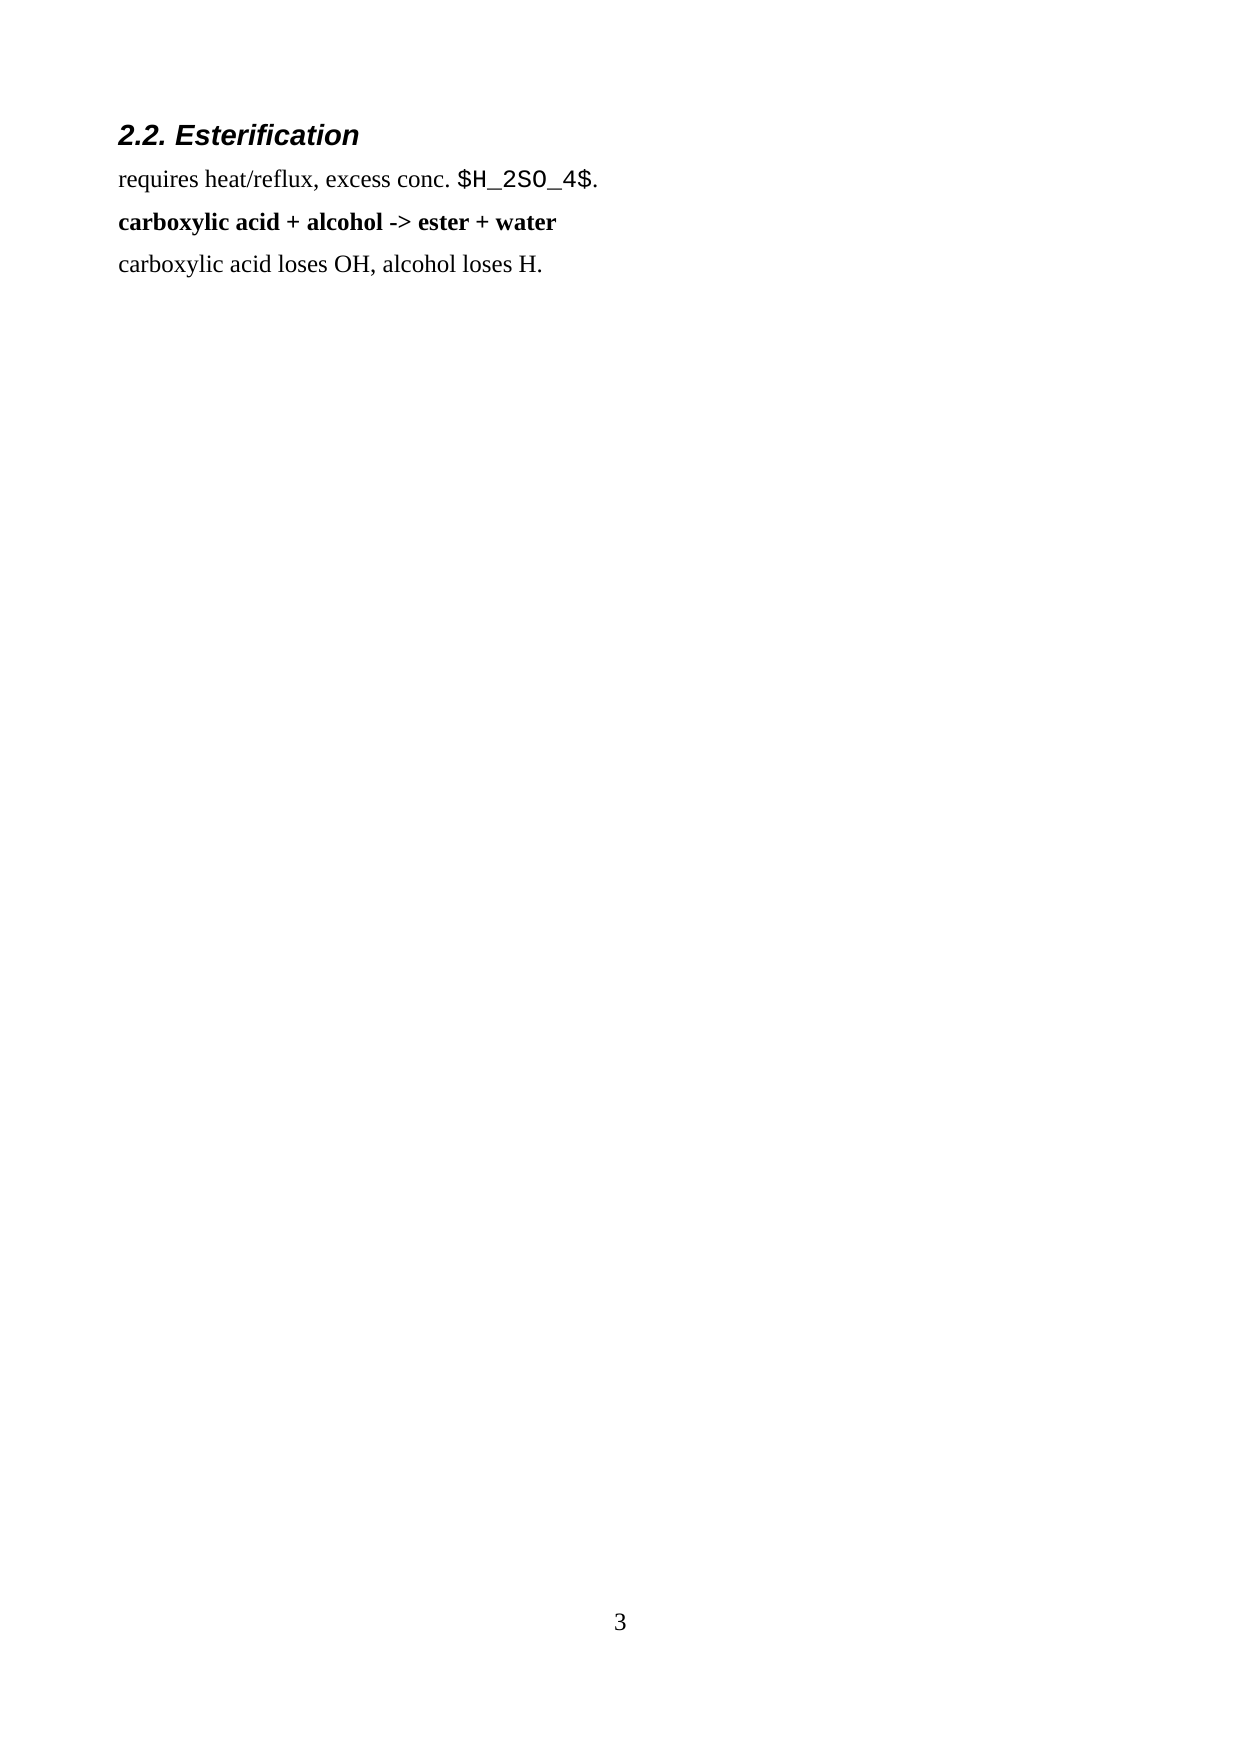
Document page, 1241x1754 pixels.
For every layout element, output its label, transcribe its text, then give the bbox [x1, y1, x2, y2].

text carboxylic acid loses OH, alcohol loses H. [118, 249, 1122, 277]
text requires heat/reflux, excess conc. $H_2SO_4$. [118, 164, 1122, 195]
subtitle Esterification [118, 118, 1122, 152]
text carboxylic acid + alcohol -> ester + water [118, 207, 1122, 236]
